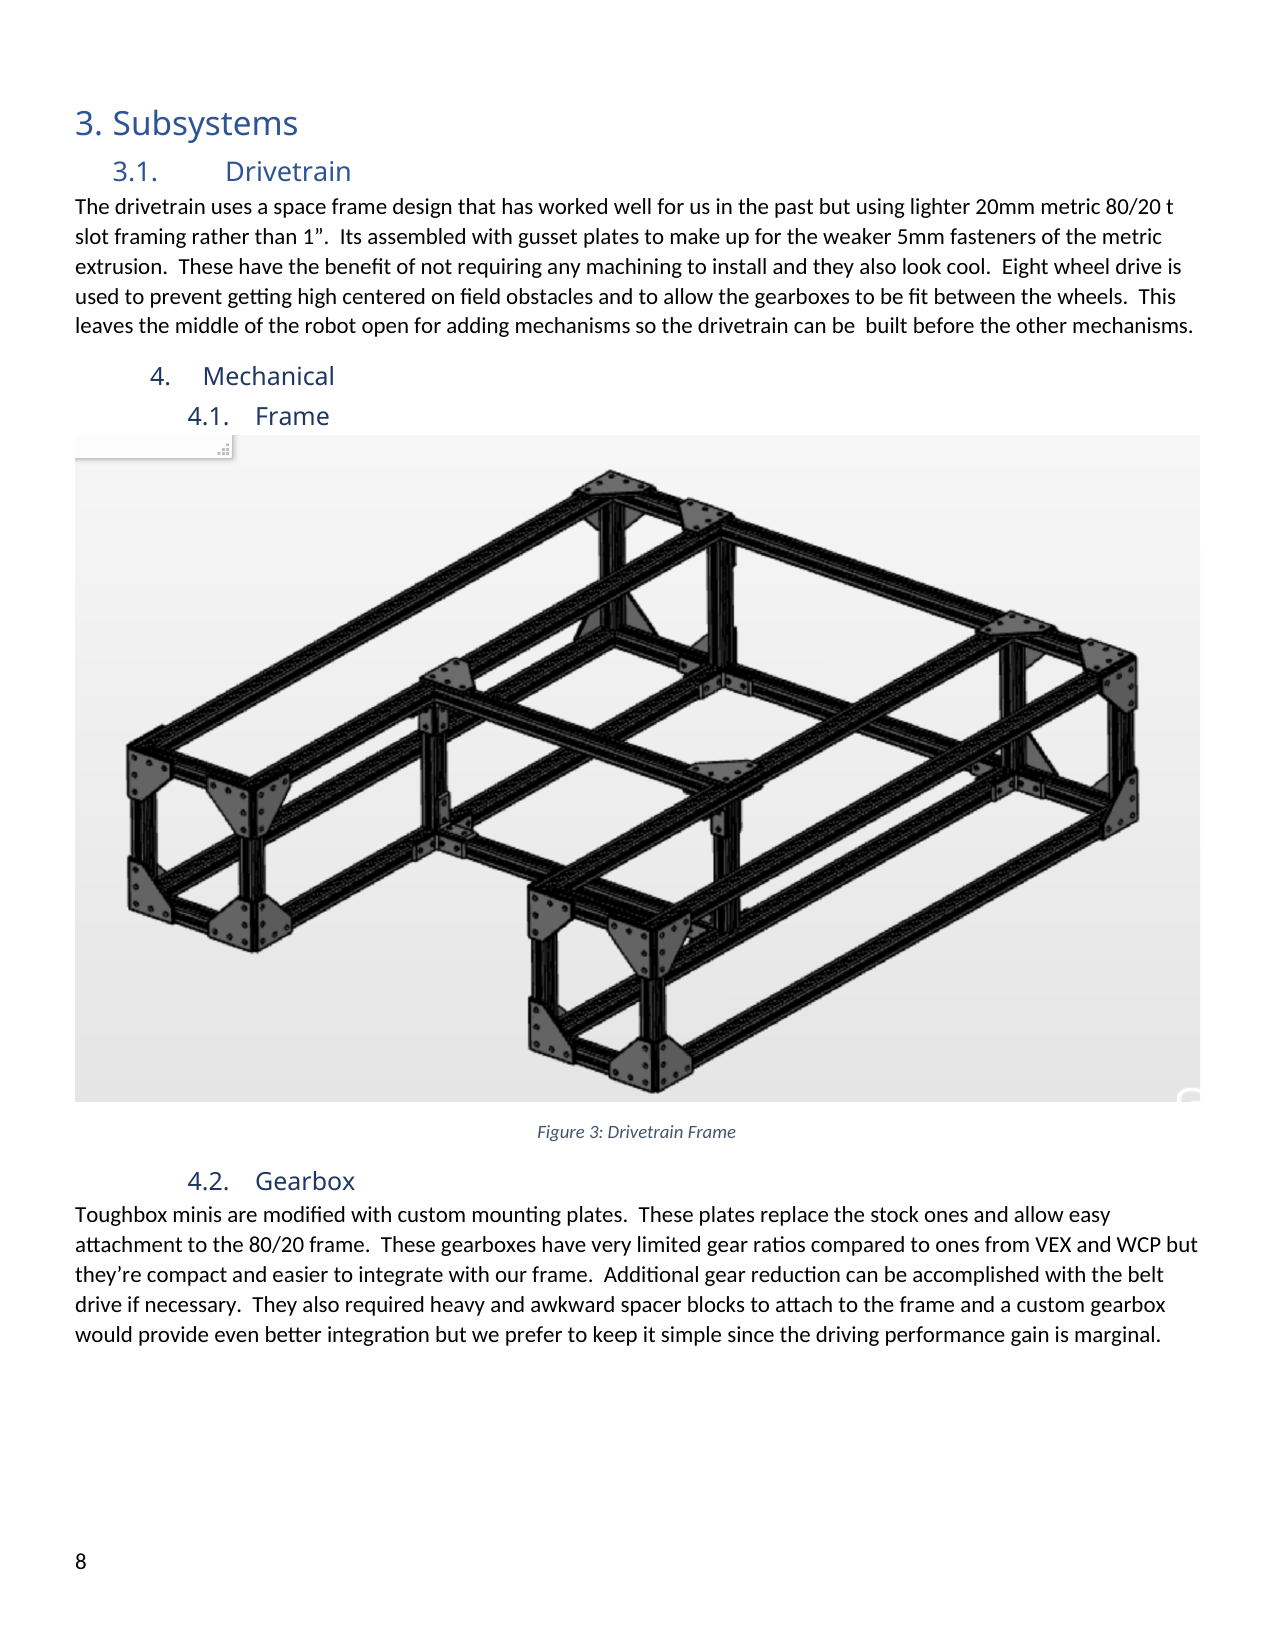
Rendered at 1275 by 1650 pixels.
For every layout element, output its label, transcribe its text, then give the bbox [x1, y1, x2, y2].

text The drivetrain uses a space frame design that has worked well for us in the past but using lighter 20mm metric 80/20 t slot framing rather than 1”. Its assembled with gusset plates to make up for the weaker 5mm fasteners of the metric extrusion. These have the benefit of not requiring any machining to install and they also look cool. Eight wheel drive is used to prevent getting high centered on field obstacles and to allow the gearboxes to be fit between the wheels. This leaves the middle of the robot open for adding mechanisms so the drivetrain can be built before the other mechanisms. [75, 192, 1200, 340]
subtitle Gearbox [187, 1164, 1200, 1198]
subtitle Frame [187, 399, 1200, 433]
subtitle Drivetrain [112, 153, 1200, 189]
subtitle Mechanical [150, 358, 1200, 392]
text Figure 3: Drivetrain Frame [75, 1120, 1200, 1143]
subtitle Subsystems [75, 100, 1200, 145]
picture [75, 435, 1200, 1102]
text Toughbox minis are modified with custom mounting plates. These plates replace the stock ones and allow easy attachment to the 80/20 frame. These gearboxes have very limited gear ratios compared to ones from VEX and WCP but they’re compact and easier to integrate with our frame. Additional gear reduction can be accomplished with the belt drive if necessary. They also required heavy and awkward spacer blocks to attach to the frame and a custom gearbox would provide even better integration but we prefer to keep it simple since the driving performance gain is marginal. [75, 1200, 1200, 1348]
